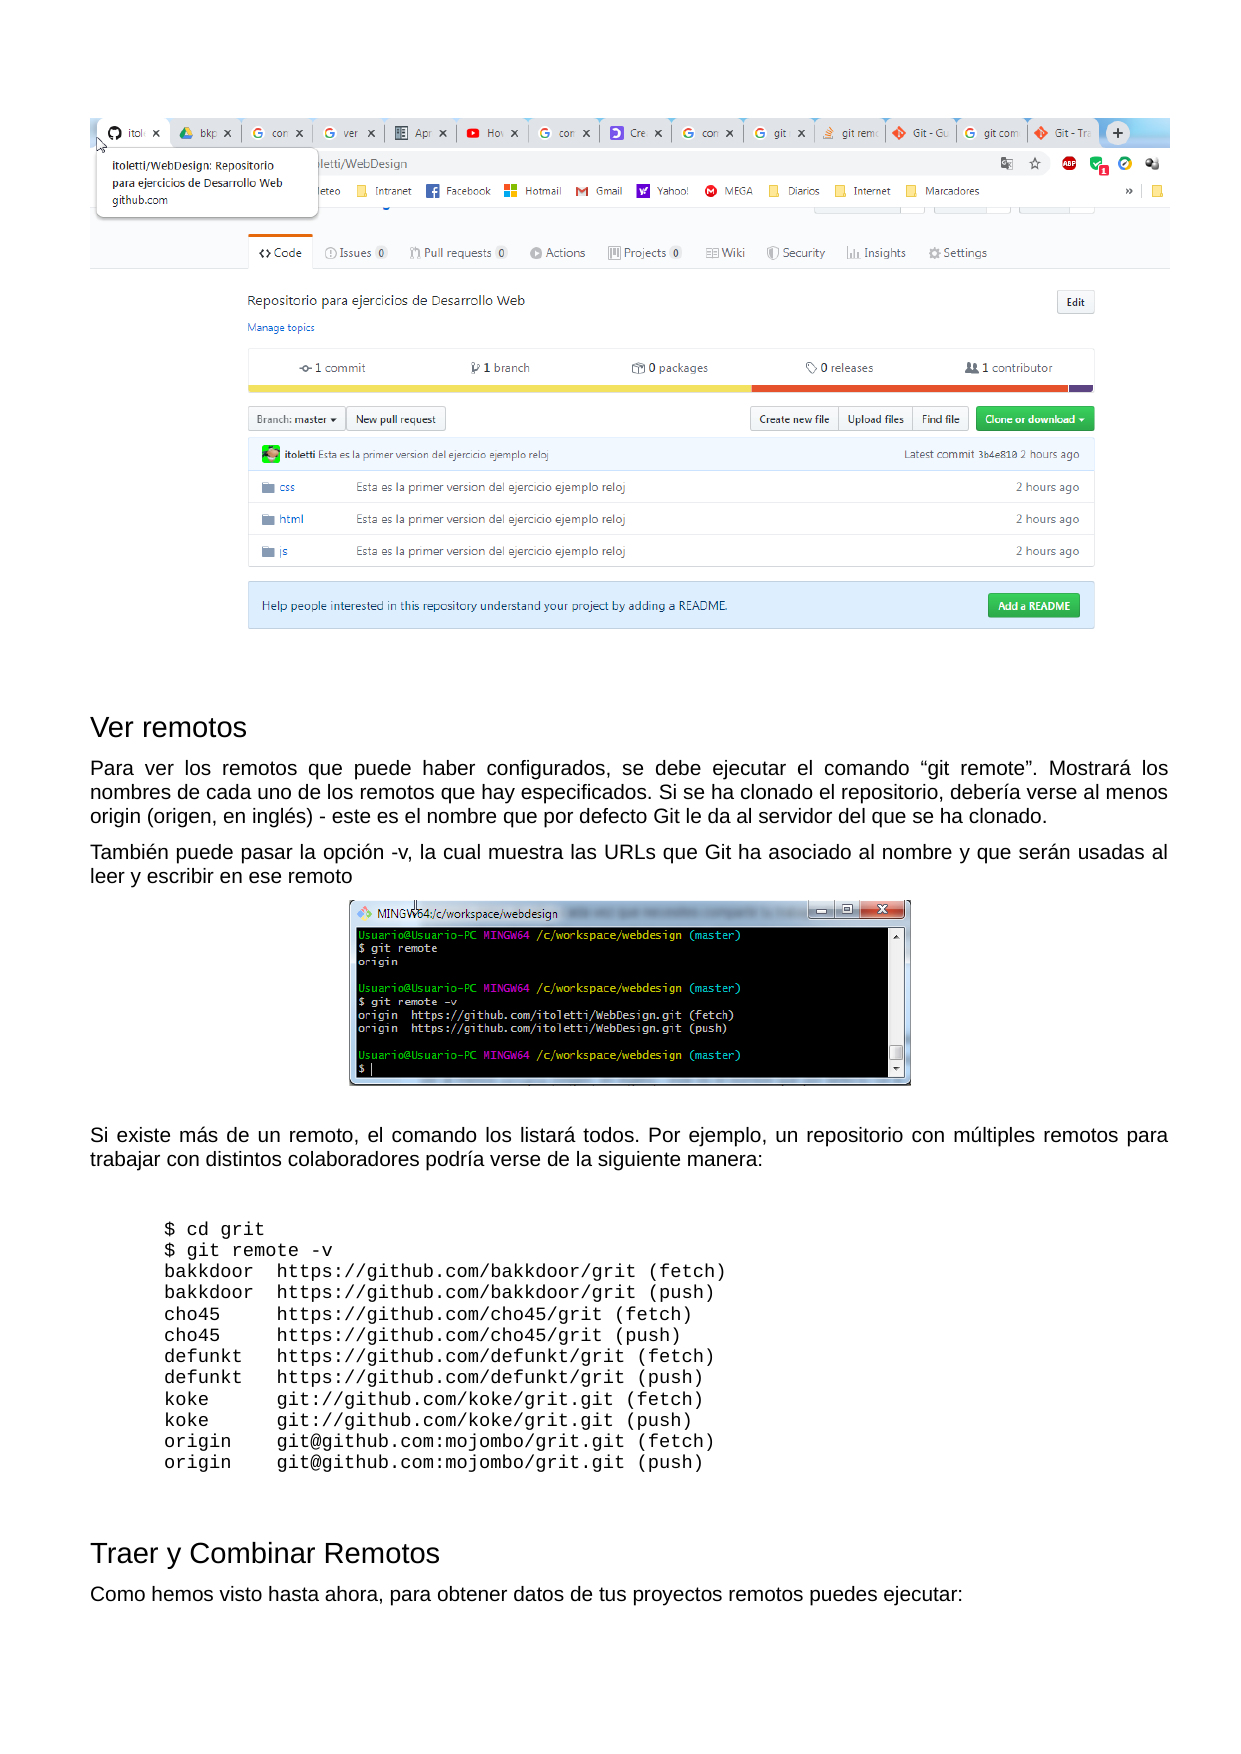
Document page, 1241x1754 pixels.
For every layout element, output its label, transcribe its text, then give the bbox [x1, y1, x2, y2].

text origin git@github.com:mojombo/grit.git (push) [164, 1453, 1170, 1474]
text Como hemos visto hasta ahora, para obtener datos de tus proyectos remotos puedes ejecutar: [90, 1582, 1170, 1606]
text cho45 https://github.com/cho45/grit (push) [164, 1326, 1170, 1347]
text También puede pasar la opción -v, la cual muestra las URLs que Git ha asociado al nombre y que serán usadas al leer y escribir en ese remoto [90, 840, 1170, 888]
subtitle Ver remotos [90, 709, 1170, 743]
picture [349, 900, 911, 1086]
text cho45 https://github.com/cho45/grit (fetch) [164, 1304, 1170, 1326]
text bakkdoor https://github.com/bakkdoor/grit (push) [164, 1283, 1170, 1304]
subtitle Traer y Combinar Remotos [90, 1536, 1170, 1569]
text defunkt https://github.com/defunkt/grit (fetch) [164, 1347, 1170, 1368]
text $ cd grit [164, 1219, 1170, 1241]
text koke git://github.com/koke/grit.git (fetch) [164, 1389, 1170, 1411]
text bakkdoor https://github.com/bakkdoor/grit (fetch) [164, 1262, 1170, 1283]
text koke git://github.com/koke/grit.git (push) [164, 1411, 1170, 1432]
text Si existe más de un remoto, el comando los listará todos. Por ejemplo, un repositorio con múltiples remotos para trabajar con distintos colaboradores podría verse de la siguiente manera: [90, 1122, 1170, 1170]
text Para ver los remotos que puede haber configurados, se debe ejecutar el comando “git remote”. Mostrará los nombres de cada uno de los remotos que hay especificados. Si se ha clonado el repositorio, debería verse al menos origin (origen, en inglés) - este es el nombre que por defecto Git le da al servidor del que se ha clonado. [90, 756, 1170, 827]
text $ git remote -v [164, 1241, 1170, 1262]
text origin git@github.com:mojombo/grit.git (fetch) [164, 1432, 1170, 1453]
picture [90, 118, 1170, 649]
text defunkt https://github.com/defunkt/grit (push) [164, 1368, 1170, 1389]
